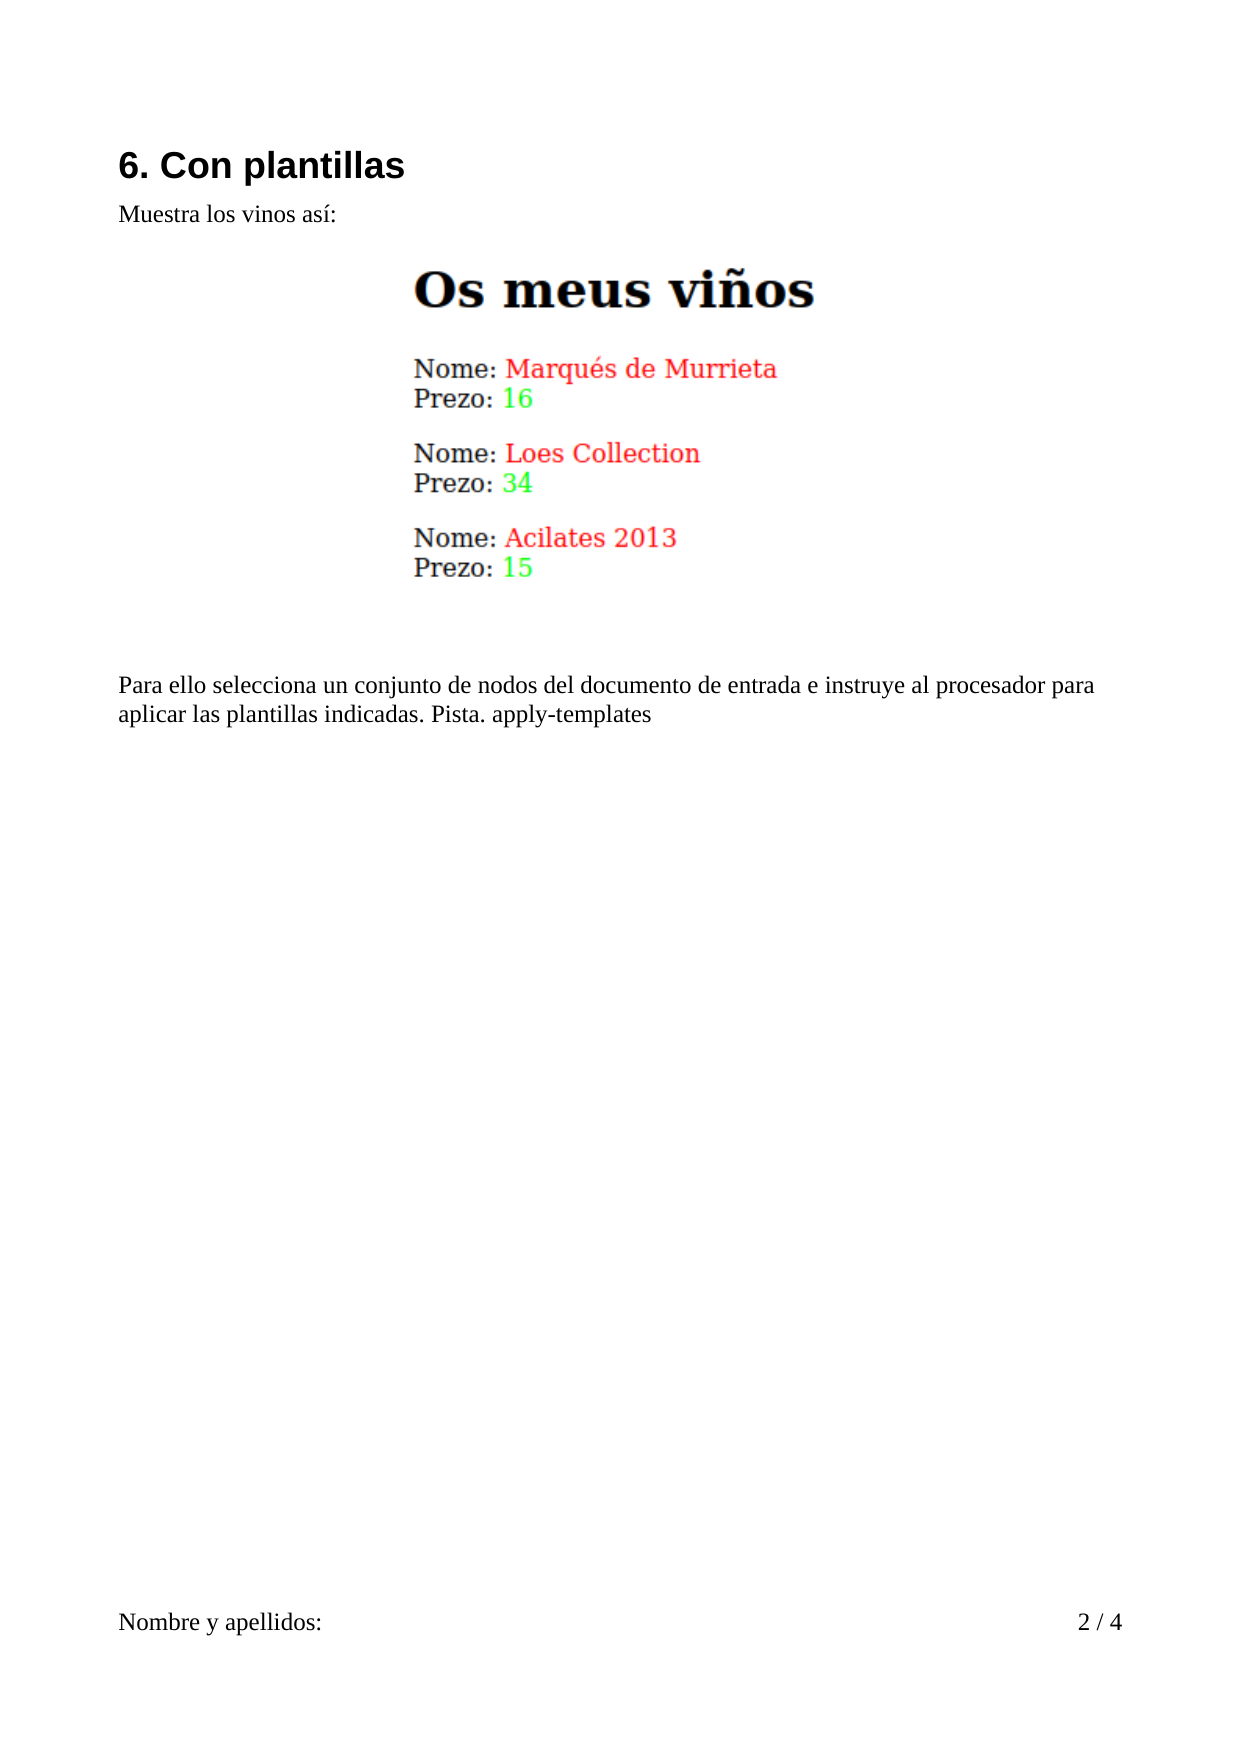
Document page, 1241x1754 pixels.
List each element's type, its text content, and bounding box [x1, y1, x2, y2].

text Para ello selecciona un conjunto de nodos del documento de entrada e instruye al procesador para aplicar las plantillas indicadas. Pista. apply-templates [118, 670, 1122, 727]
text Muestra los vinos así: [118, 199, 1122, 227]
subtitle 6. Con plantillas [118, 143, 1122, 186]
picture [398, 256, 842, 613]
